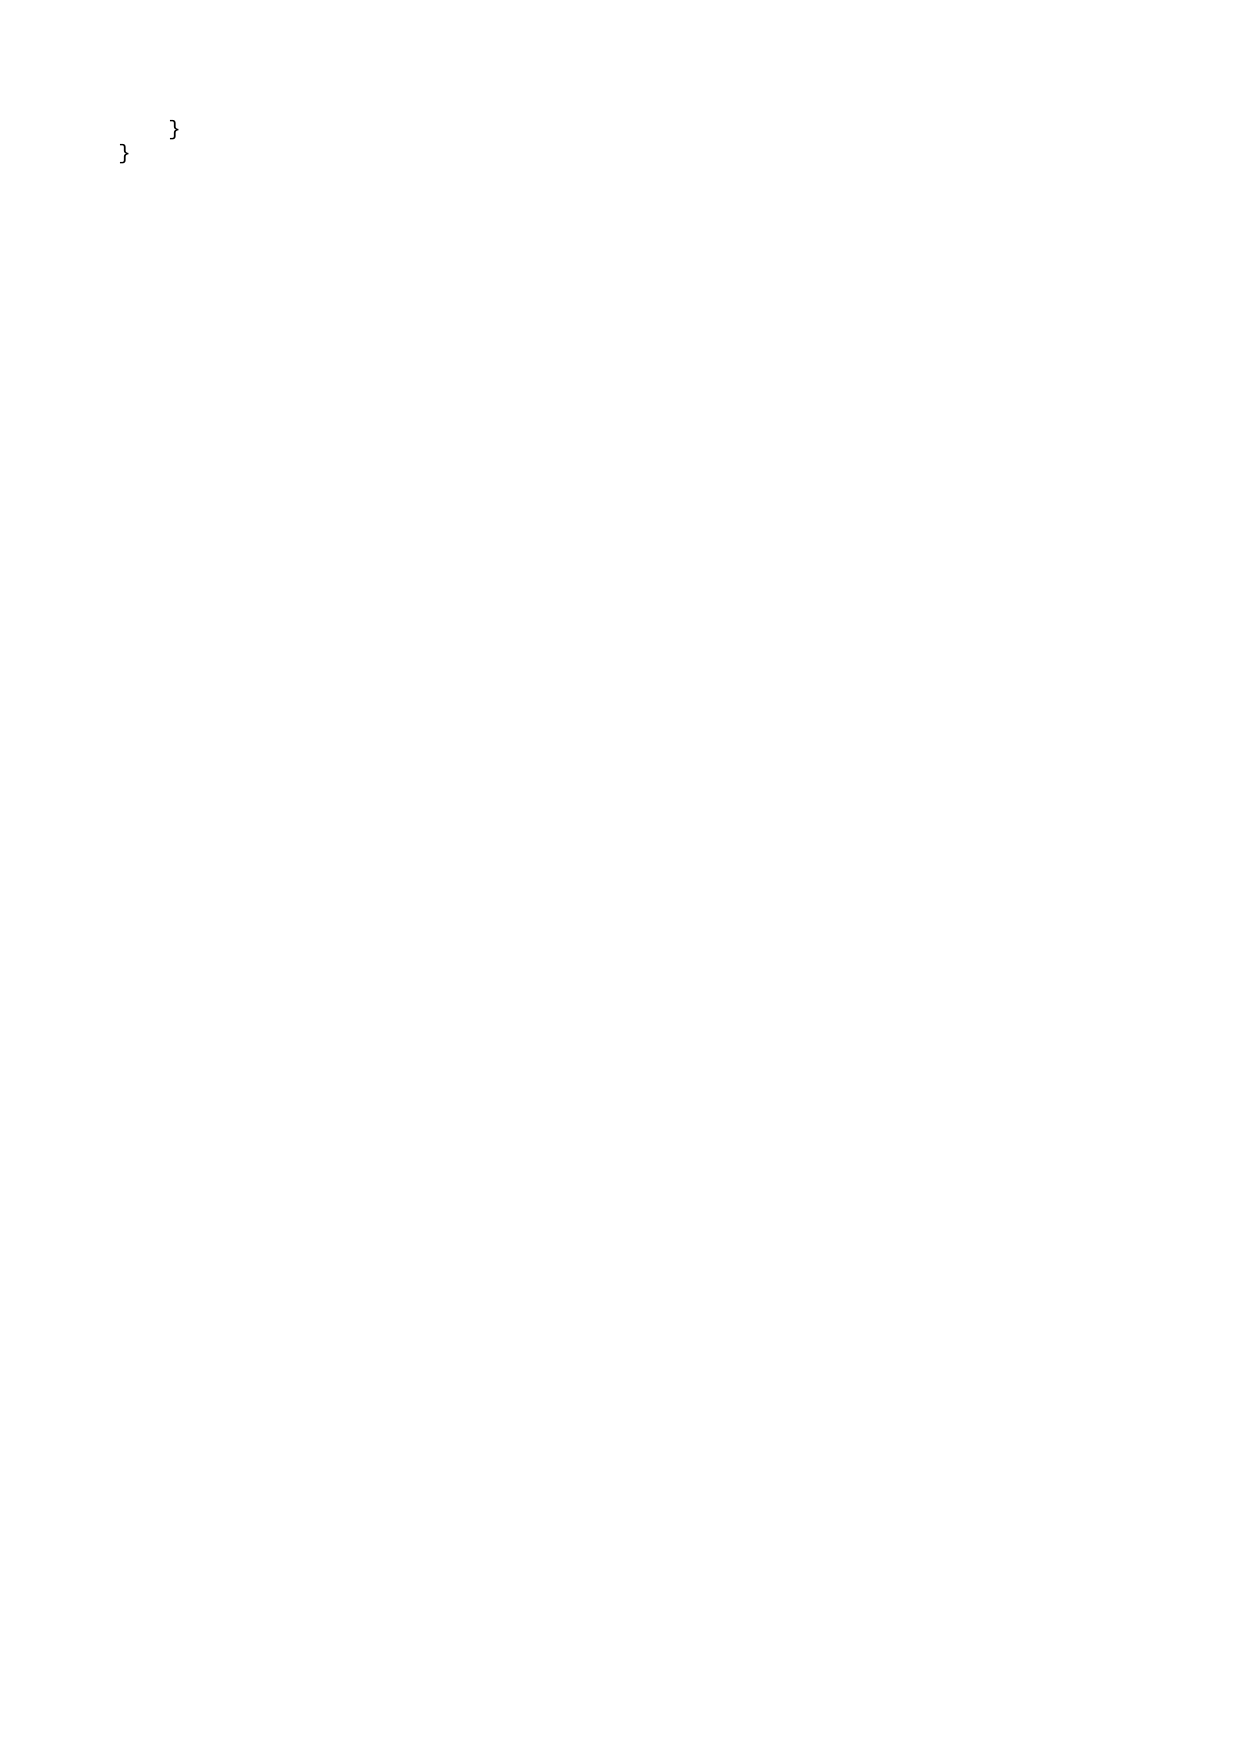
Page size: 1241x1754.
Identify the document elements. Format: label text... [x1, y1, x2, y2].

text } [118, 142, 1122, 165]
text } [118, 118, 1122, 142]
